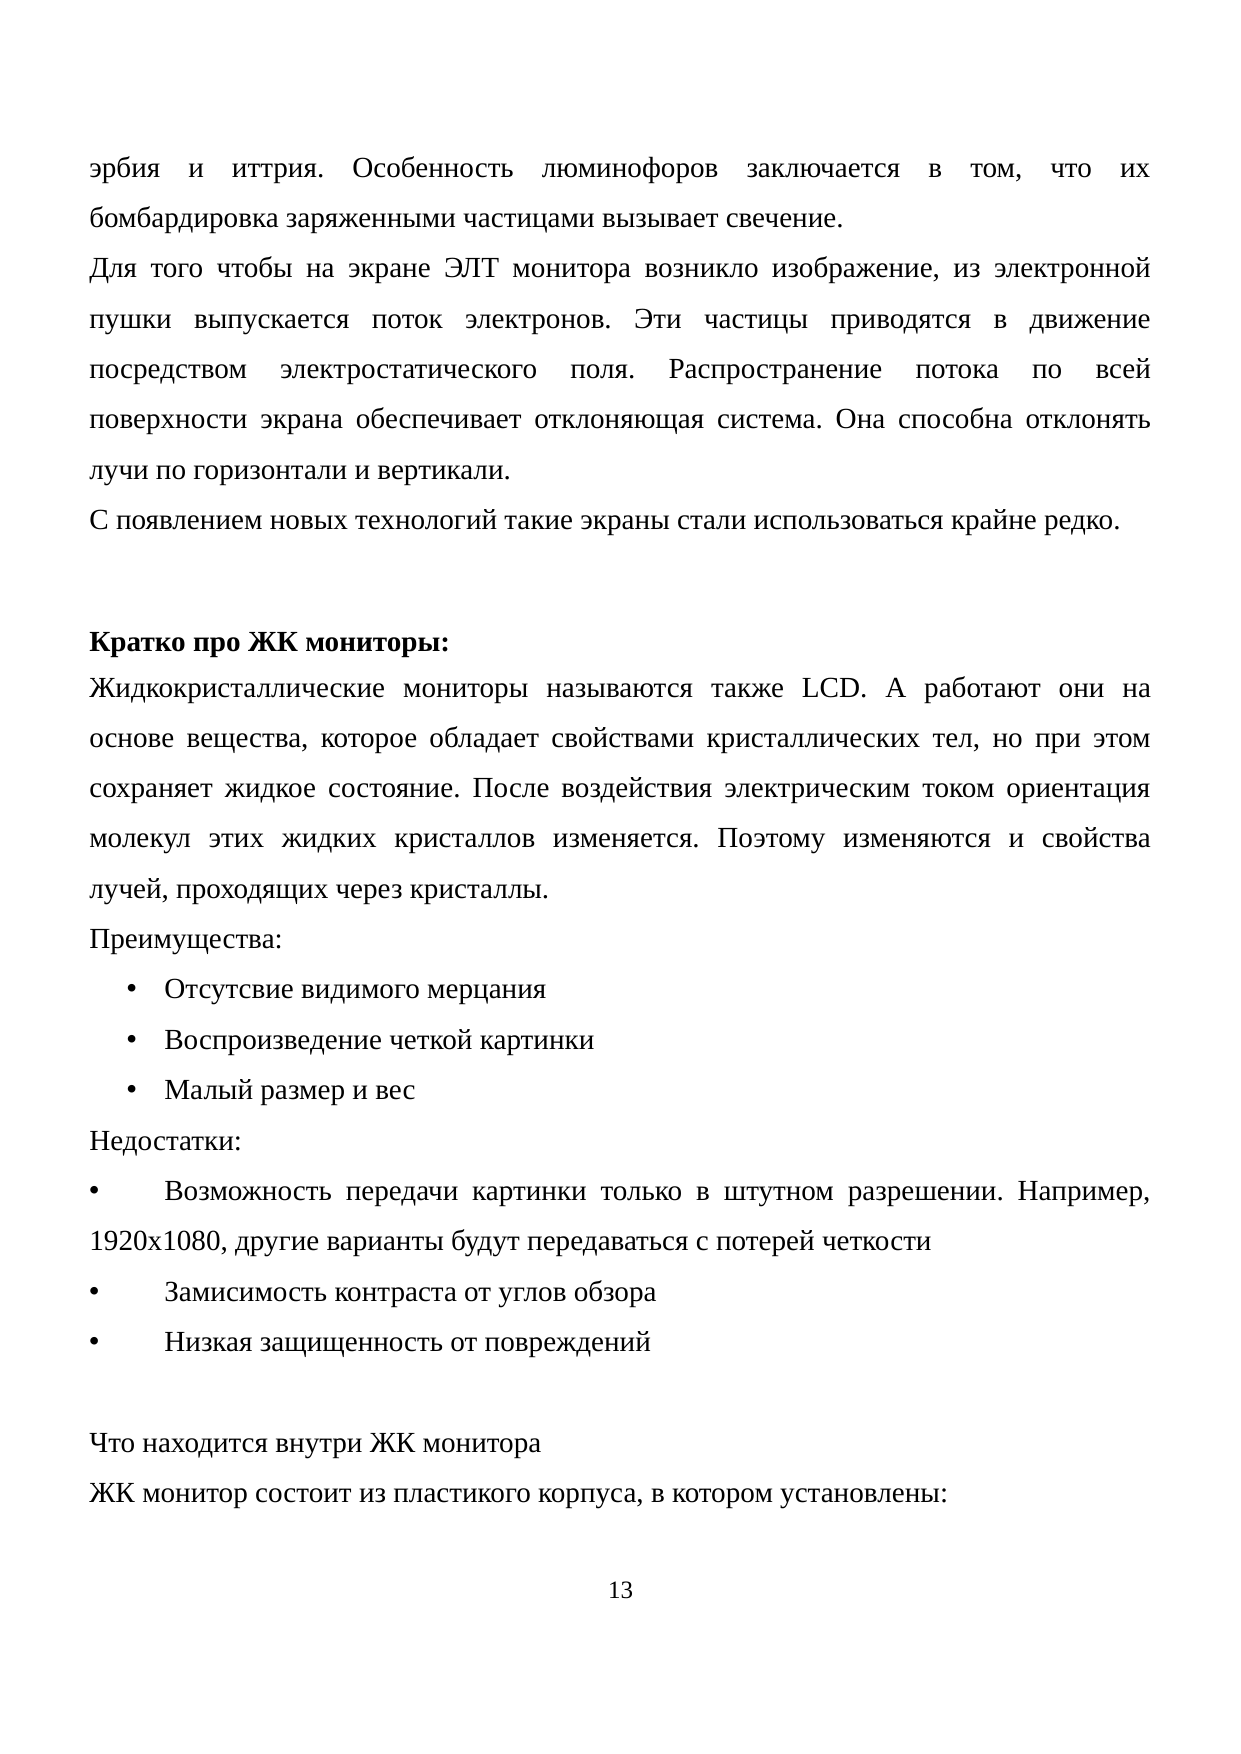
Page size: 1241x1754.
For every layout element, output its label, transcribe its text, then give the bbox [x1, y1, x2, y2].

list Возможность передачи картинки только в штутном разрешении. Например, 1920х1080, другие варианты будут передаваться с потерей четкости [89, 1173, 1152, 1257]
list Недостатки: [89, 1123, 1152, 1156]
text Преимущества: [89, 921, 1152, 955]
subtitle Кратко про ЖК мониторы: [89, 624, 1152, 657]
list Низкая защищенность от повреждений [89, 1324, 1152, 1358]
text Для того чтобы на экране ЭЛТ монитора возникло изображение, из электронной пушки выпускается поток электронов. Эти частицы приводятся в движение посредством электростатического поля. Распространение потока по всей поверхности экрана обеспечивает отклоняющая система. Она способна отклонять лучи по горизонтали и вертикали. [89, 251, 1152, 485]
list Малый размер и вес [127, 1072, 1152, 1106]
text С появлением новых технологий такие экраны стали использоваться крайне редко. [89, 502, 1152, 536]
list Воспроизведение четкой картинки [127, 1022, 1152, 1056]
text Жидкокристаллические мониторы называются также LCD. А работают они на основе вещества, которое обладает свойствами кристаллических тел, но при этом сохраняет жидкое состояние. После воздействия электрическим током ориентация молекул этих жидких кристаллов изменяется. Поэтому изменяются и свойства лучей, проходящих через кристаллы. [89, 670, 1152, 904]
list Замисимость контраста от углов обзора [89, 1274, 1152, 1307]
list Отсутсвие видимого мерцания [127, 972, 1152, 1005]
text эрбия и иттрия. Особенность люминофоров заключается в том, что их бомбардировка заряженными частицами вызывает свечение. [89, 150, 1152, 234]
text ЖК монитор состоит из пластикого корпуса, в котором установлены: [89, 1475, 1152, 1509]
text Что находится внутри ЖК монитора [89, 1425, 1152, 1458]
